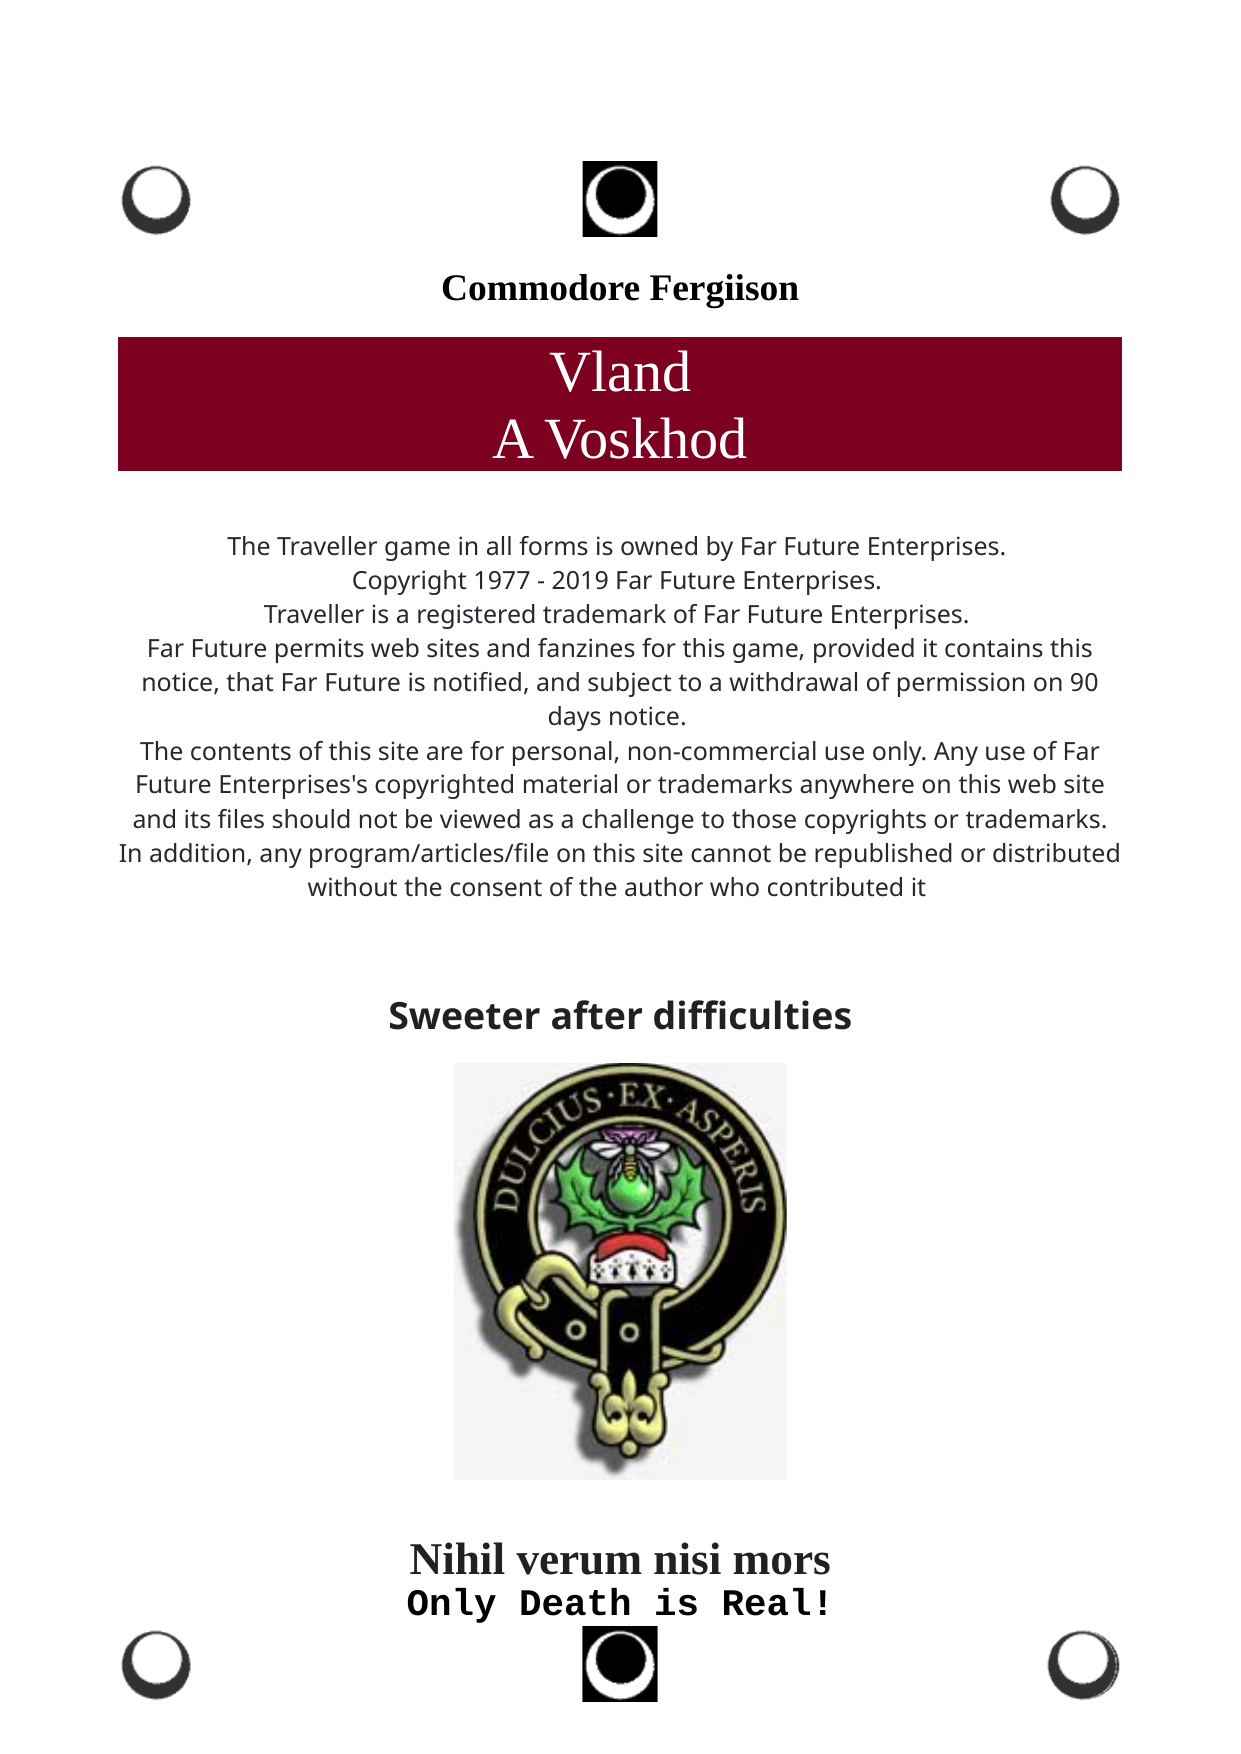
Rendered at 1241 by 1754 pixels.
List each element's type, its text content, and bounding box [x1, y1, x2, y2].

text Only Death is Real! [118, 1584, 1122, 1627]
picture [453, 1063, 787, 1480]
picture [582, 161, 658, 237]
picture [118, 1626, 194, 1702]
text Traveller is a registered trademark of Far Future Enterprises. [118, 597, 1122, 631]
picture [1047, 161, 1123, 237]
text Far Future permits web sites and fanzines for this game, provided it contains this notice, that Far Future is notified, and subject to a withdrawal of permission on 90 days notice. [118, 631, 1122, 733]
text Nihil verum nisi mors [118, 1532, 1122, 1584]
text The contents of this site are for personal, non-commercial use only. Any use of Far Future Enterprises's copyrighted material or trademarks anywhere on this web site and its files should not be viewed as a challenge to those copyrights or trademarks. In addition, any program/articles/file on this site cannot be republished or distributed without the consent of the author who contributed it [118, 733, 1122, 903]
picture [118, 161, 194, 237]
picture [1044, 1626, 1123, 1702]
text Copyright 1977 - 2019 Far Future Enterprises. [118, 563, 1122, 597]
picture [582, 1626, 658, 1702]
text The Traveller game in all forms is owned by Far Future Enterprises. [118, 529, 1122, 563]
text A Voskhod [118, 404, 1122, 471]
text Sweeter after difficulties [118, 990, 1122, 1041]
text Vland [118, 337, 1122, 404]
text Commodore Fergiison [118, 265, 1122, 308]
